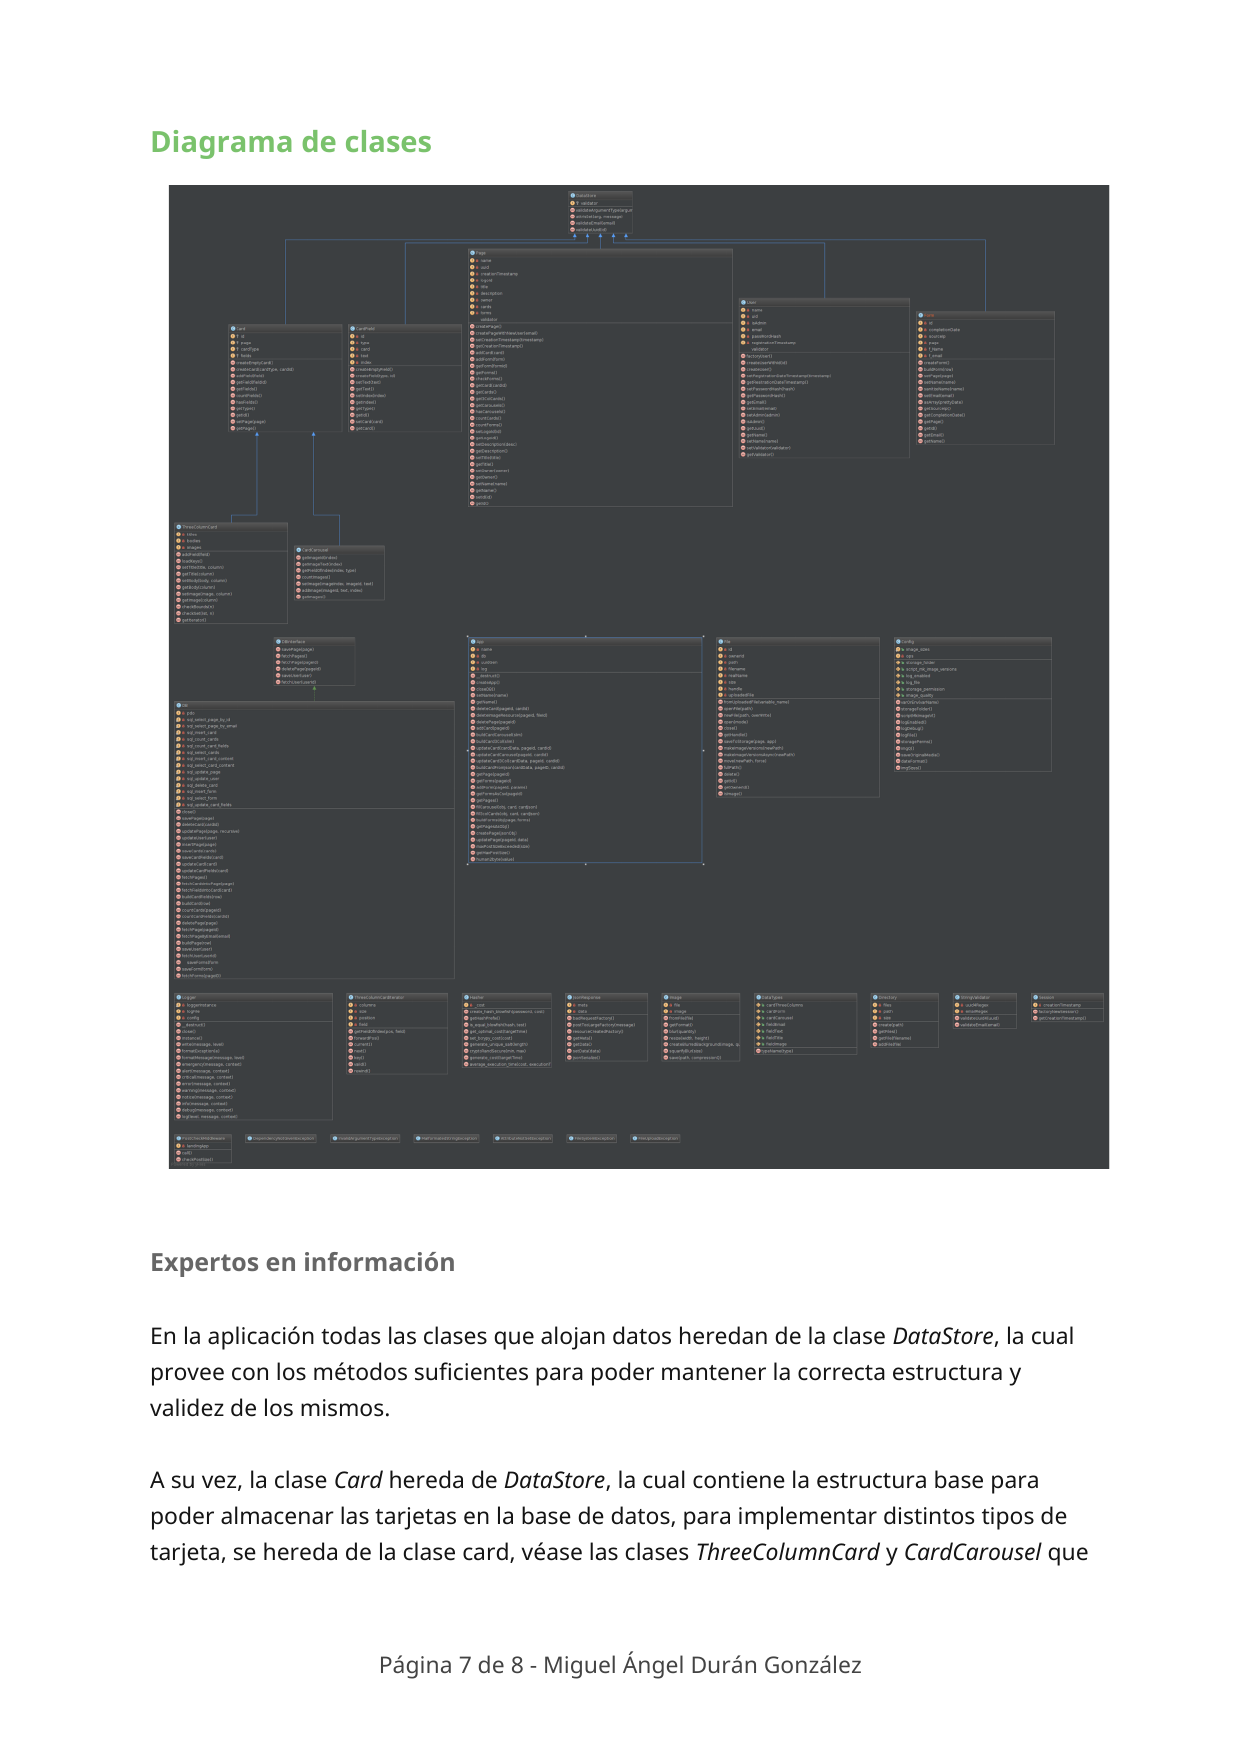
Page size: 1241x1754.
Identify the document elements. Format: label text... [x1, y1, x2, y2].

subtitle Diagrama de clases [150, 121, 1090, 161]
subtitle Expertos en información [150, 1245, 1090, 1279]
picture [168, 185, 1110, 1169]
text A su vez, la clase Card hereda de DataStore, la cual contiene la estructura base para poder almacenar las tarjetas en la base de datos, para implementar distintos tipos de tarjeta, se hereda de la clase card, véase las clases ThreeColumnCard y CardCarousel que [150, 1464, 1090, 1567]
text En la aplicación todas las clases que alojan datos heredan de la clase DataStore, la cual provee con los métodos suficientes para poder mantener la correcta estructura y validez de los mismos. [150, 1320, 1090, 1423]
